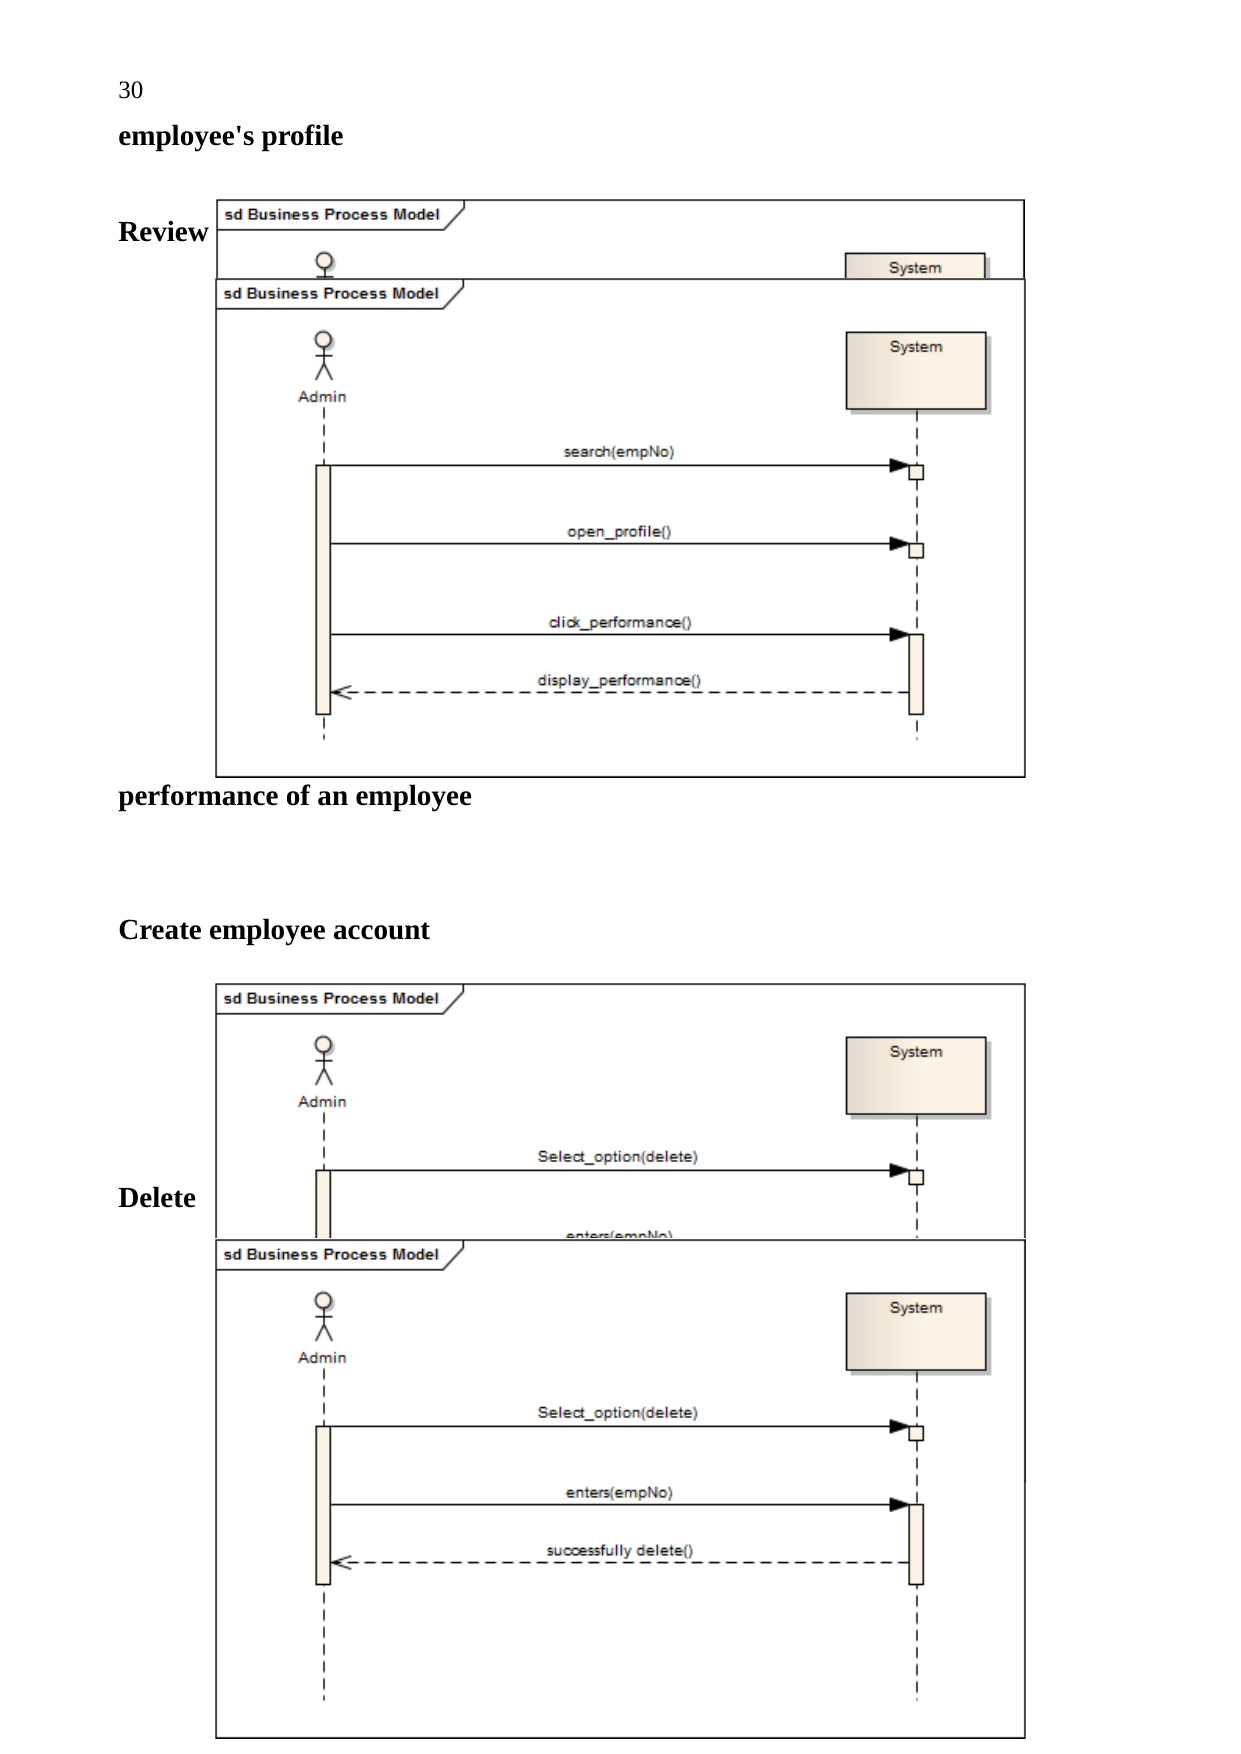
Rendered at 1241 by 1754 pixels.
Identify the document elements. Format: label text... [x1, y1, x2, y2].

text Create employee account [118, 912, 1122, 946]
text Delete [118, 1181, 214, 1214]
text employee's profile [118, 118, 1122, 152]
text Review performance of an employee [118, 214, 1122, 812]
text [1026, 1181, 1122, 1214]
